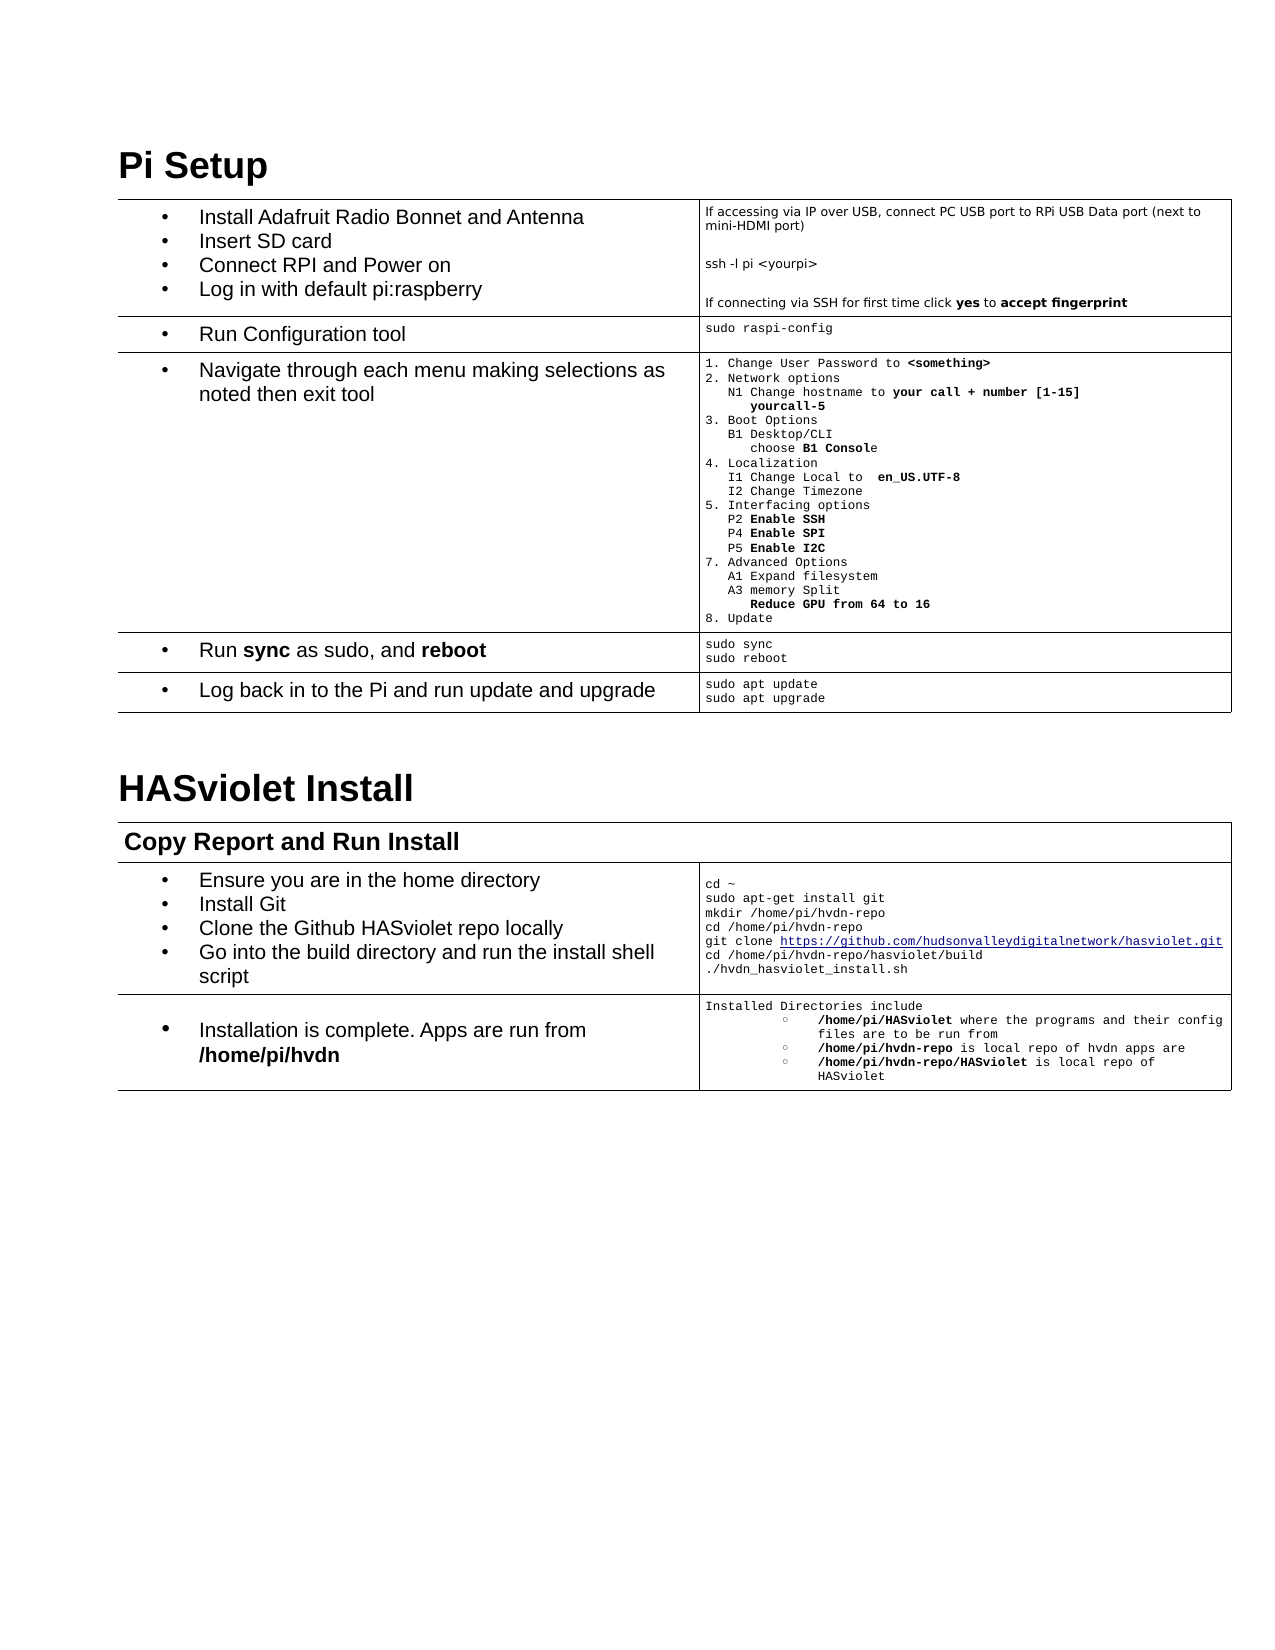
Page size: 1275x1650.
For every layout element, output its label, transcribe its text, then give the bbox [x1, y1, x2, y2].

table_cell Installed Directories include /home/pi/HASviolet where the programs and their config files are to be run from /home/pi/hvdn-repo is local repo of hvdn apps are /home/pi/hvdn-repo/HASviolet is local repo of HASviolet [700, 995, 1231, 1090]
subtitle HASviolet Install [118, 766, 1157, 809]
table_cell sudo sync sudo reboot [700, 633, 1231, 672]
table_cell sudo raspi-config [700, 317, 1231, 352]
table_cell Run sync as sudo, and reboot [118, 633, 699, 672]
subtitle Pi Setup [118, 143, 1157, 186]
table_cell sudo apt update sudo apt upgrade [700, 673, 1231, 712]
table_cell Run Configuration tool [118, 317, 699, 352]
table_cell Log back in to the Pi and run update and upgrade [118, 673, 699, 712]
table_cell Ensure you are in the home directory Install Git Clone the Github HASviolet repo locally Go into the build directory and run the install shell script [118, 863, 699, 994]
table_header Install Adafruit Radio Bonnet and Antenna Insert SD card Connect RPI and Power on Log in with default pi:raspberry [118, 200, 699, 316]
table_cell 1. Change User Password to <something> 2. Network options N1 Change hostname to your call + number [1-15] yourcall-5 3. Boot Options B1 Desktop/CLI choose B1 Console 4. Localization I1 Change Local to en_US.UTF-8 I2 Change Timezone 5. Interfacing options P2 Enable SSH P4 Enable SPI P5 Enable I2C 7. Advanced Options A1 Expand filesystem A3 memory Split Reduce GPU from 64 to 16 8. Update [700, 353, 1231, 632]
table_cell Installation is complete. Apps are run from /home/pi/hvdn [118, 995, 699, 1090]
table_header Copy Report and Run Install [118, 823, 1231, 862]
table_cell cd ~ sudo apt-get install git mkdir /home/pi/hvdn-repo cd /home/pi/hvdn-repo git clone https://github.com/hudsonvalleydigitalnetwork/hasviolet.git cd /home/pi/hvdn-repo/hasviolet/build ./hvdn_hasviolet_install.sh [700, 863, 1231, 994]
table_header If accessing via IP over USB, connect PC USB port to RPi USB Data port (next to mini-HDMI port) ssh -l pi <yourpi> If connecting via SSH for first time click yes to accept fingerprint [700, 200, 1231, 316]
table_cell Navigate through each menu making selections as noted then exit tool [118, 353, 699, 632]
